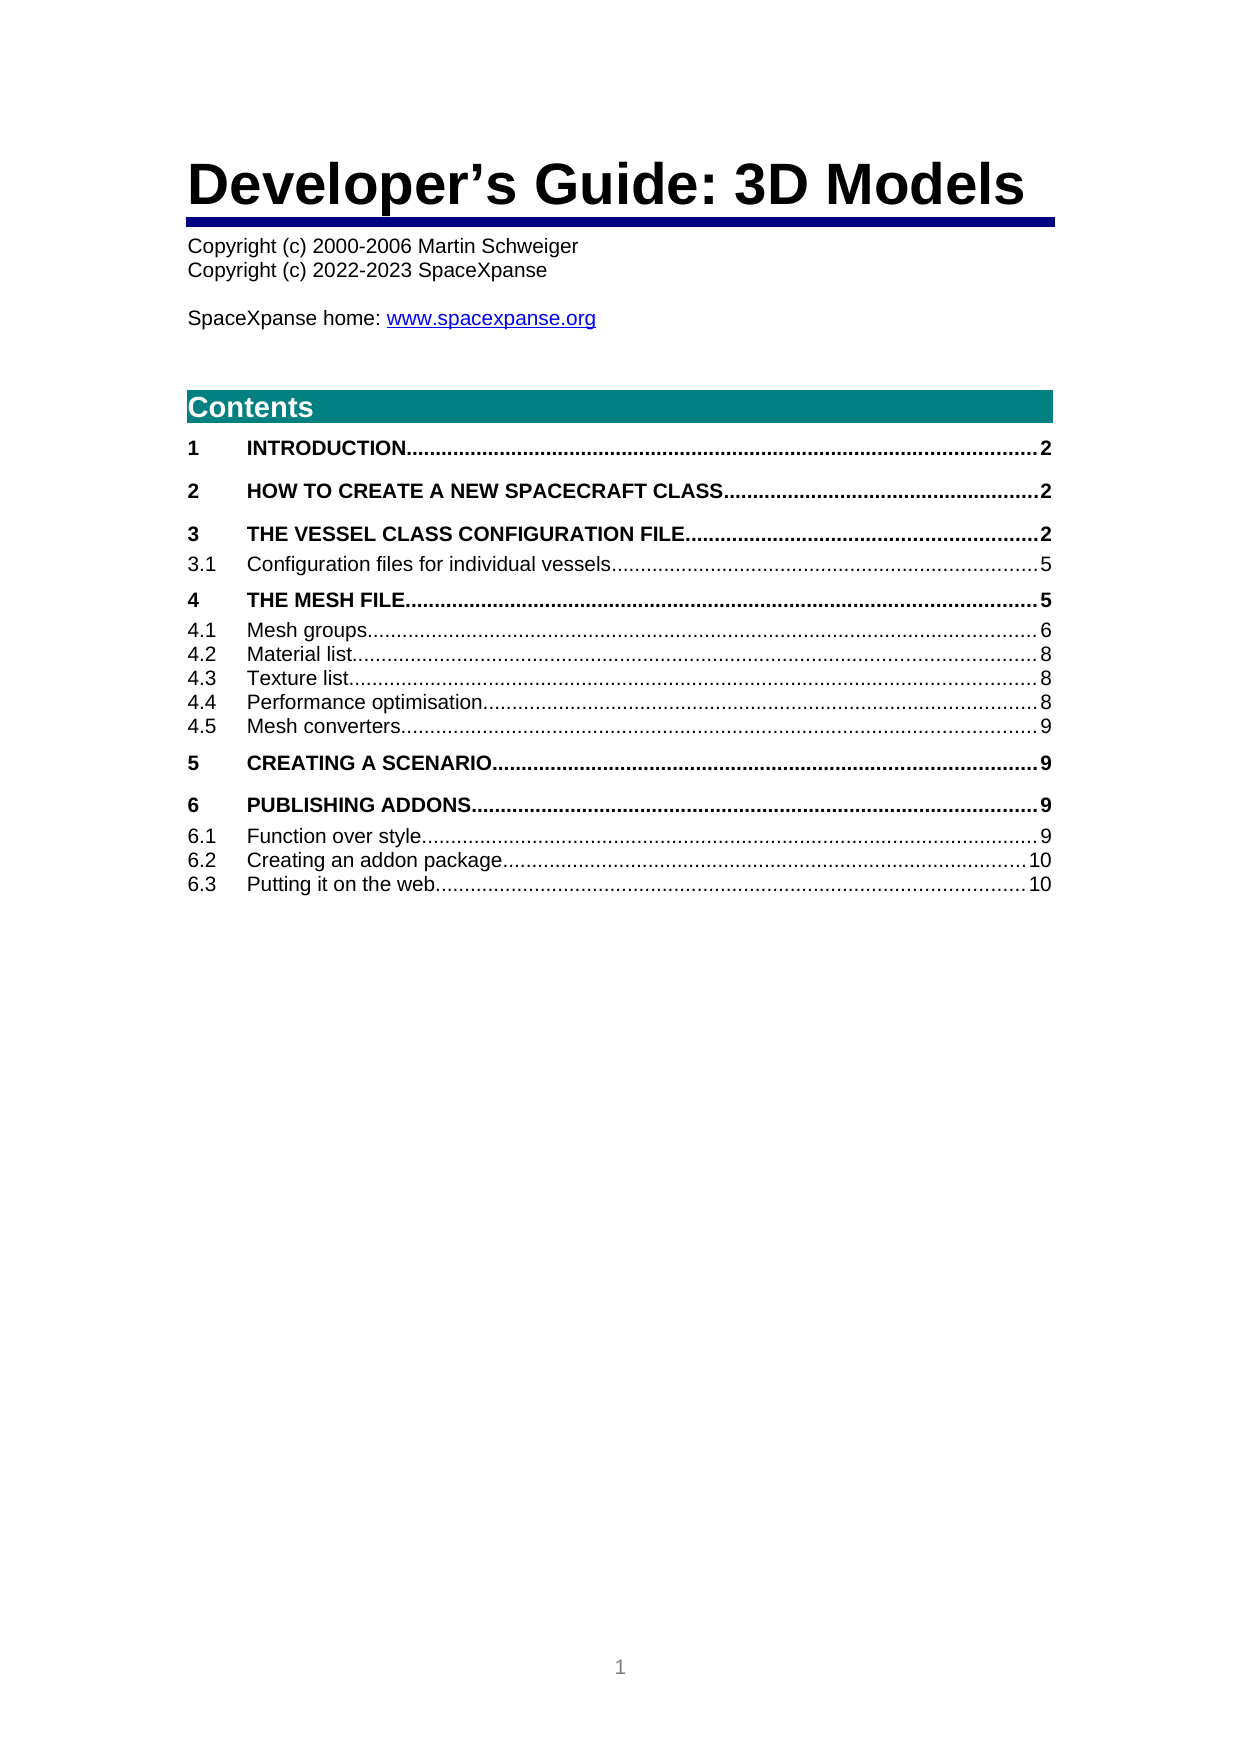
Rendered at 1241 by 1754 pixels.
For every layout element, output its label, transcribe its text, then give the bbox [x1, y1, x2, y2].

text 6.2 Creating an addon package 10 [187, 847, 1053, 871]
text 3 The vessel class configuration file 2 [187, 521, 1053, 545]
text 6.1 Function over style 9 [187, 823, 1053, 847]
text 3.1 Configuration files for individual vessels 5 [187, 552, 1053, 576]
text 6.3 Putting it on the web 10 [187, 871, 1053, 895]
text 4 The mesh file 5 [187, 588, 1053, 612]
text 4.5 Mesh converters 9 [187, 714, 1053, 738]
text 5 Creating a scenario 9 [187, 751, 1053, 774]
text Contents [187, 390, 1053, 423]
text 4.1 Mesh groups 6 [187, 618, 1053, 642]
text 2 How to create a new spacecraft class 2 [187, 479, 1053, 503]
text 4.2 Material list 8 [187, 642, 1053, 666]
text 4.4 Performance optimisation 8 [187, 690, 1053, 714]
text 6 Publishing addons 9 [187, 793, 1053, 817]
subtitle Copyright (c) 2022-2023 SpaceXpanse [187, 258, 1053, 282]
subtitle Developer’s Guide: 3D Models [187, 150, 1053, 217]
subtitle Copyright (c) 2000-2006 Martin Schweiger [187, 234, 1053, 258]
text 4.3 Texture list 8 [187, 666, 1053, 690]
subtitle SpaceXpanse home: www.spacexpanse.org [187, 306, 1053, 329]
text 1 Introduction 2 [187, 436, 1053, 460]
